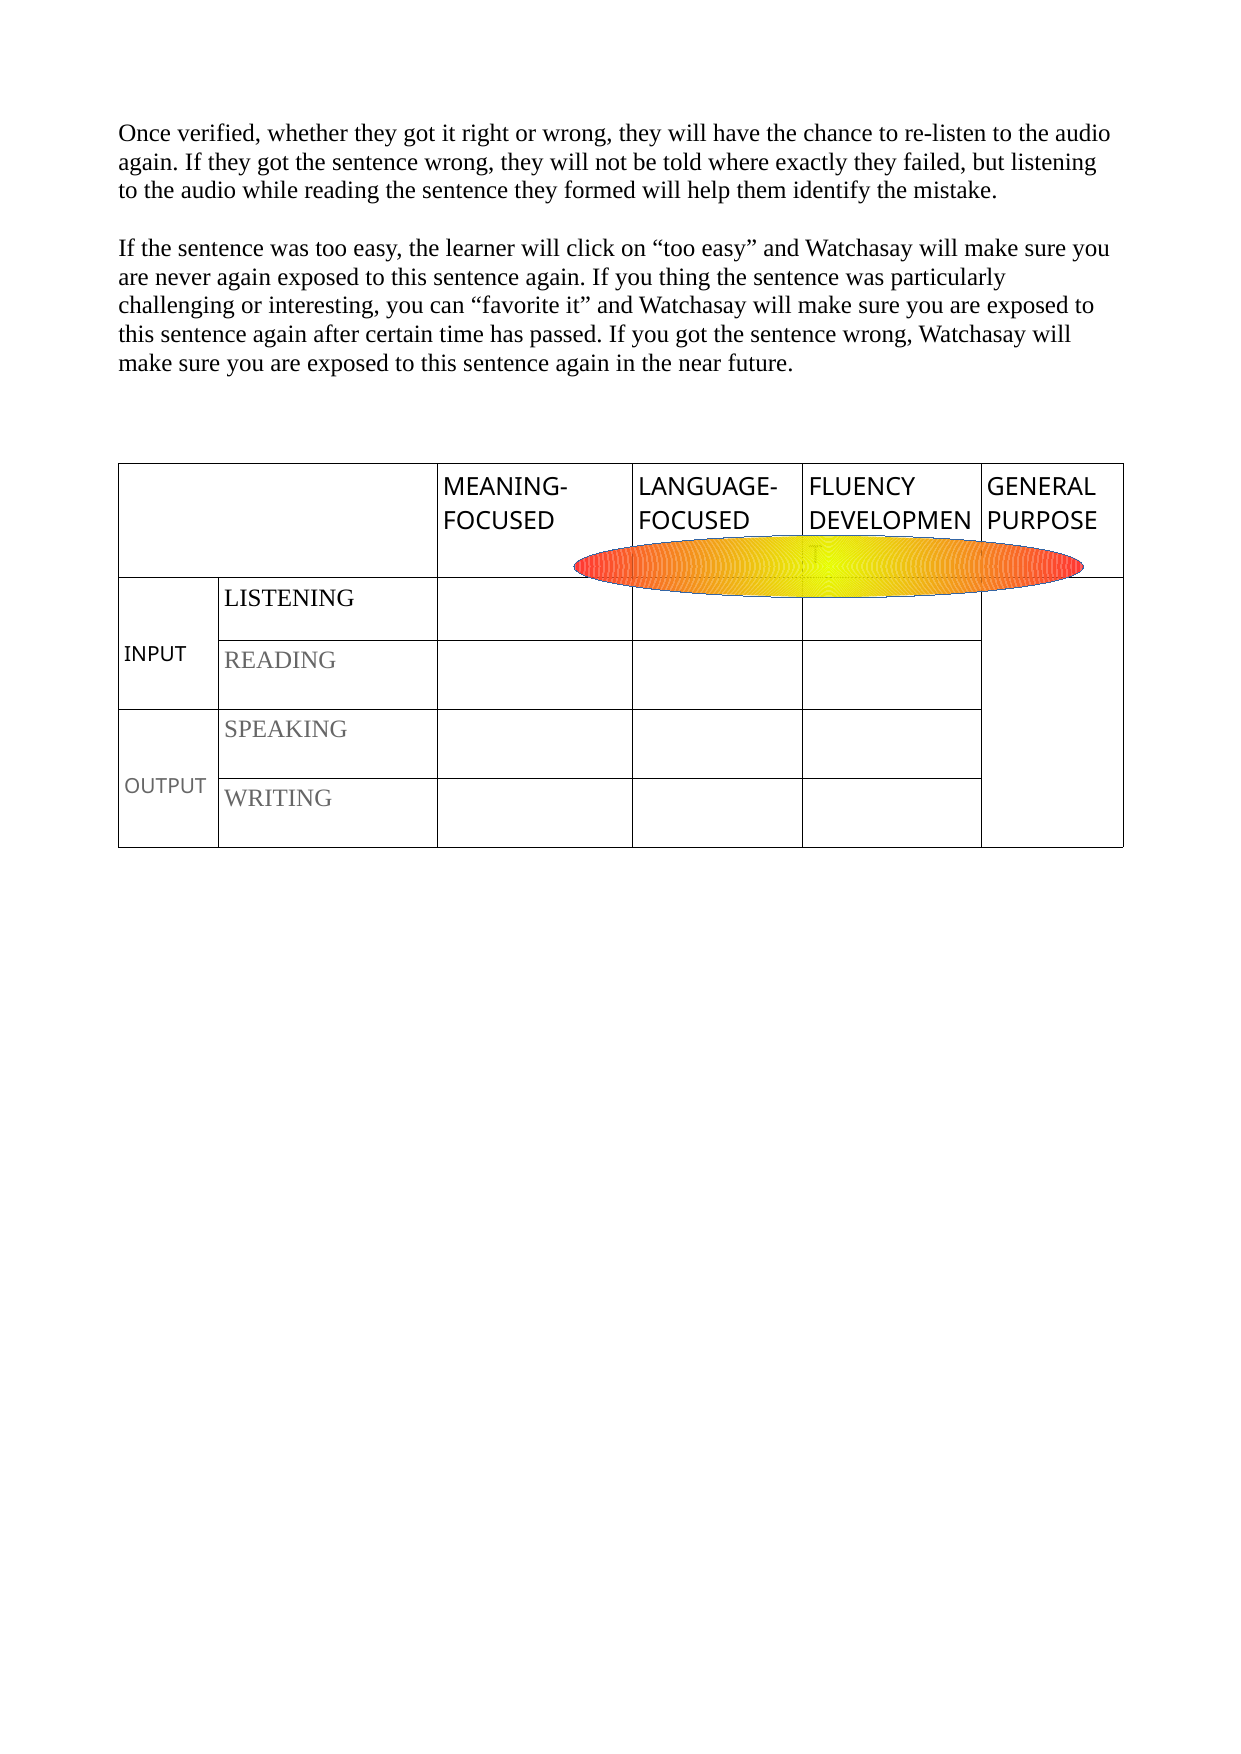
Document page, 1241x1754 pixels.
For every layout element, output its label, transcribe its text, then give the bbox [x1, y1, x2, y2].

table_cell [633, 641, 802, 708]
table_header [119, 464, 437, 577]
table_cell [982, 578, 1123, 847]
table_cell WRITING [219, 779, 437, 847]
table_cell [803, 592, 981, 639]
table_header FLUENCY DEVELOPMENT [803, 464, 981, 541]
table_cell [438, 578, 632, 639]
table_header GENERAL PURPOSE [982, 464, 1123, 577]
text If the sentence was too easy, the learner will click on “too easy” and Watchasay will make sure you are never again exposed to this sentence again. If you thing the sentence was particularly challenging or interesting, you can “favorite it” and Watchasay will make sure you are exposed to this sentence again after certain time has passed. If you got the sentence wrong, Watchasay will make sure you are exposed to this sentence again in the near future. [118, 233, 1122, 377]
table_cell [803, 710, 981, 778]
table_cell [438, 710, 632, 778]
table_cell [633, 587, 802, 639]
table_header LANGUAGE-FOCUSED [633, 464, 802, 546]
table_header MEANING-FOCUSED [438, 464, 632, 577]
text Once verified, whether they got it right or wrong, they will have the chance to re-listen to the audio again. If they got the sentence wrong, they will not be told where exactly they failed, but listening to the audio while reading the sentence they formed will help them identify the mistake. [118, 118, 1122, 204]
table_cell INPUT [119, 578, 218, 708]
table_cell SPEAKING [219, 710, 437, 778]
table_cell [633, 710, 802, 778]
table_cell [438, 641, 632, 708]
table_cell [633, 779, 802, 847]
table_cell OUTPUT [119, 710, 218, 847]
table_cell [803, 779, 981, 847]
table_cell [803, 641, 981, 708]
table_cell READING [219, 641, 437, 708]
table_cell LISTENING [219, 578, 437, 639]
table_cell [438, 779, 632, 847]
